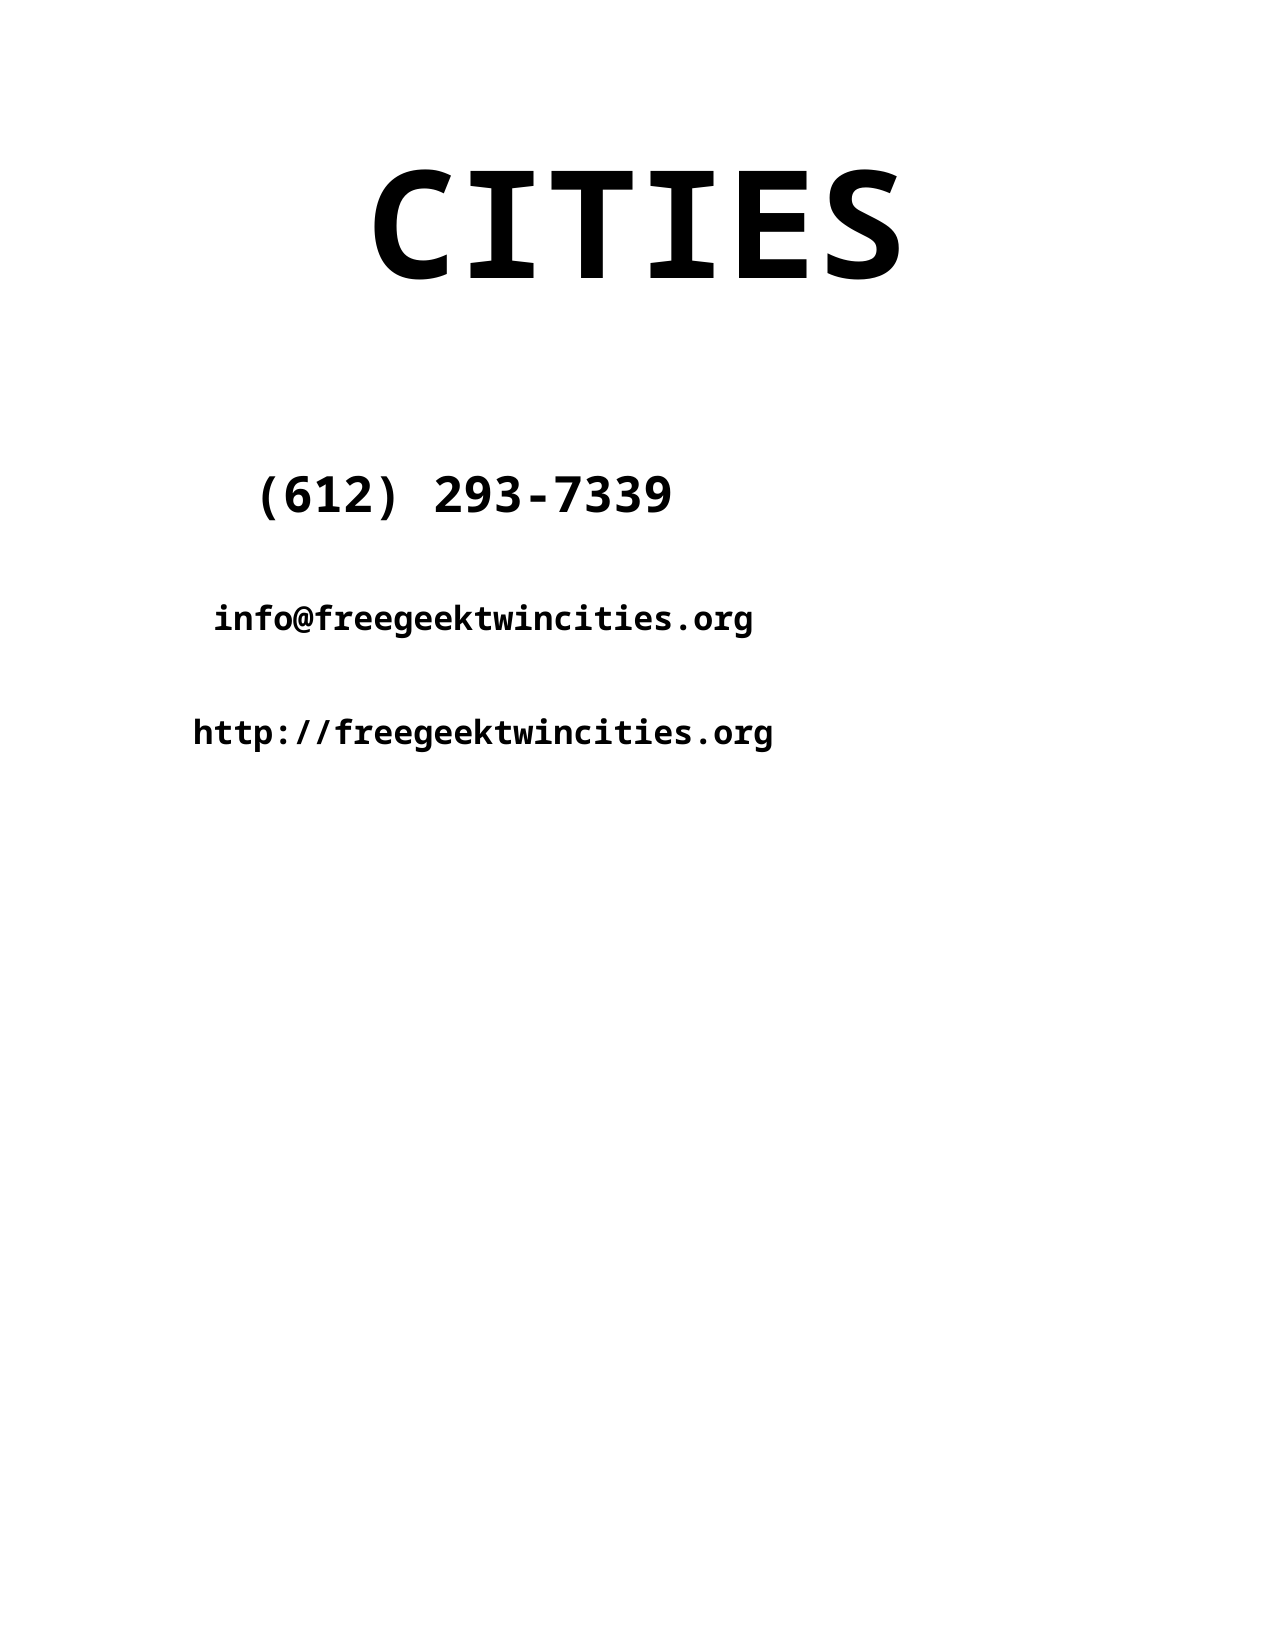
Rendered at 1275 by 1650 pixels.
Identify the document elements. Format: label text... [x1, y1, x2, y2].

text CITIES [118, 118, 1157, 322]
text info@freegeektwincities.org [193, 595, 1157, 640]
text http://freegeektwincities.org [193, 708, 1157, 754]
text (612) 293-7339 [193, 459, 1157, 527]
